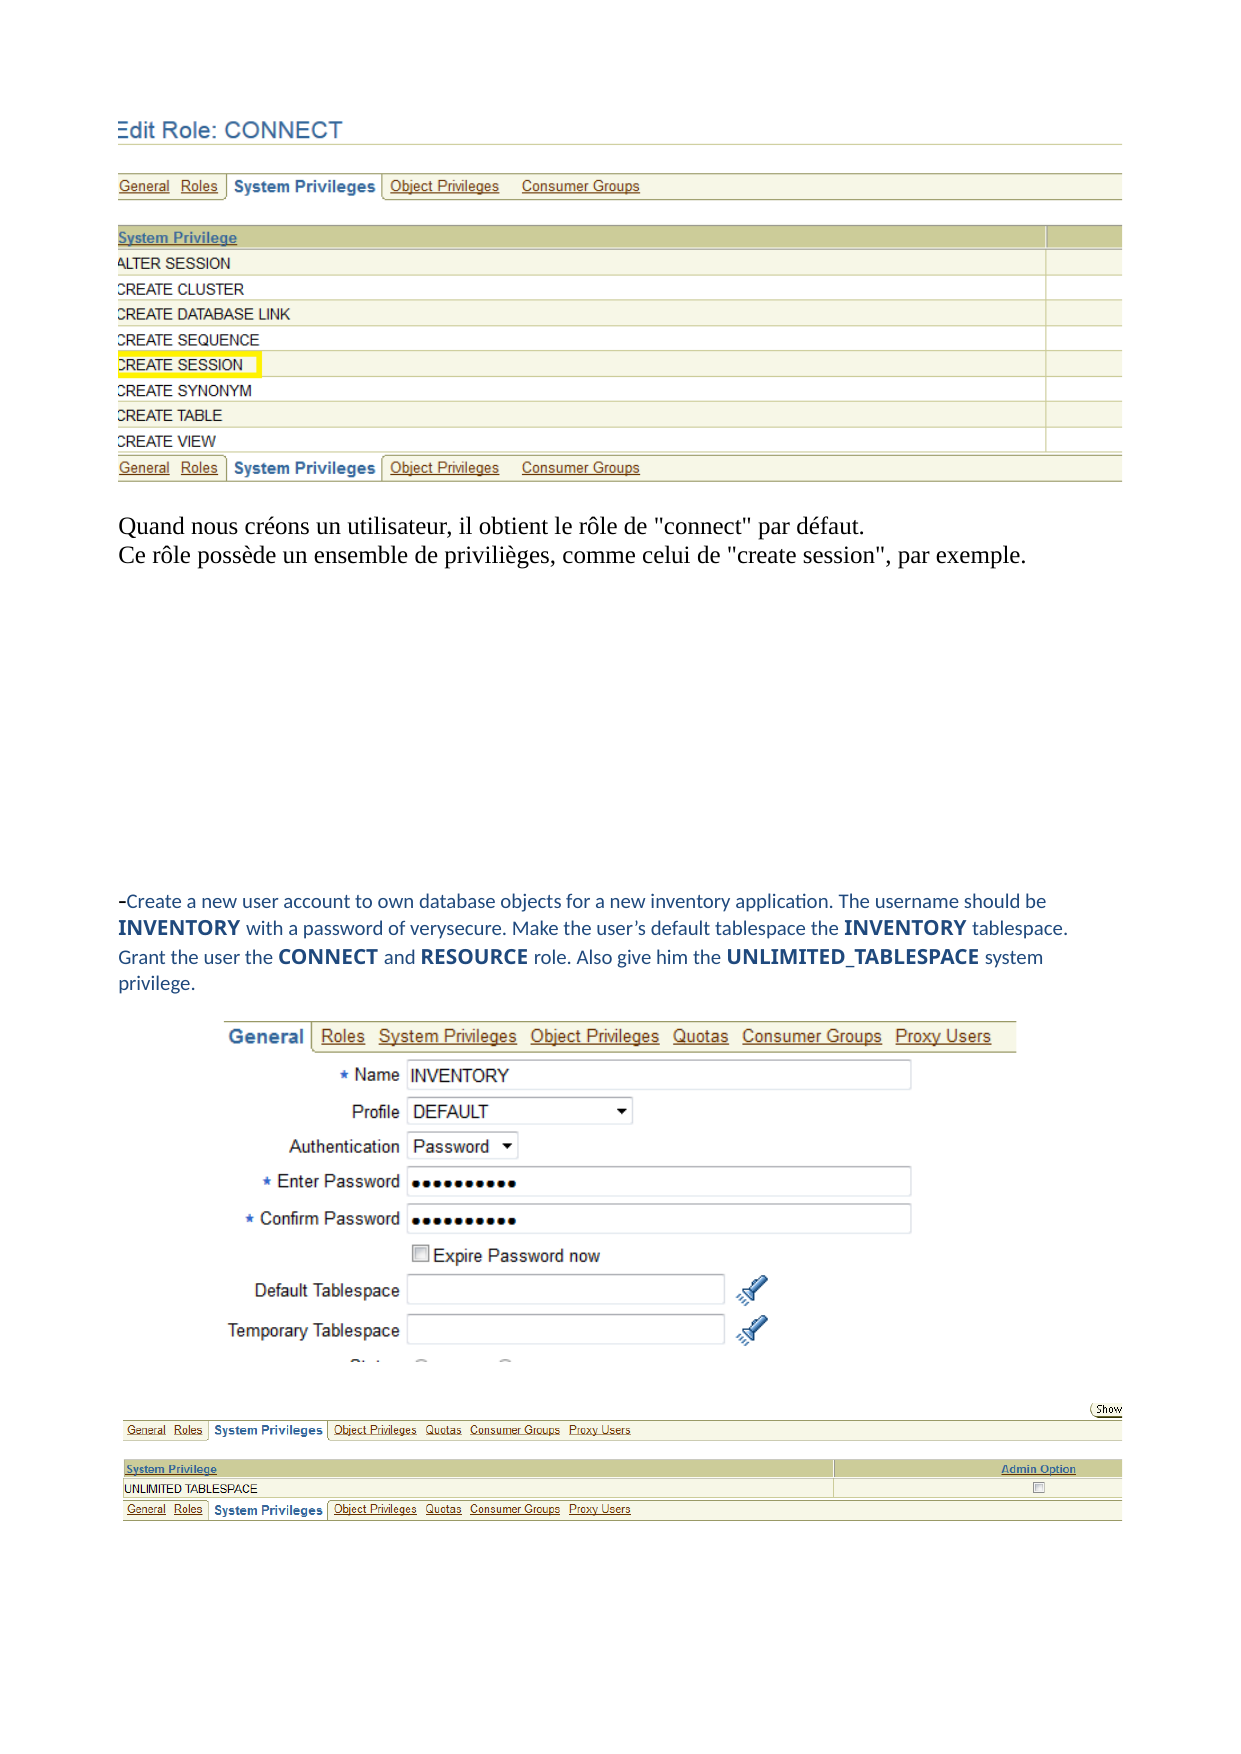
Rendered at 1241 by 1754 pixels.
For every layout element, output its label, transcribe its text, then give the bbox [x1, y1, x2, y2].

text -Create a new user account to own database objects for a new inventory application. The username should be [118, 885, 1122, 913]
text Ce rôle possède un ensemble de privilièges, comme celui de "create session", par exemple. [118, 540, 1122, 568]
text INVENTORY with a password of verysecure. Make the user’s default tablespace the INVENTORY tablespace. [118, 913, 1122, 942]
picture [118, 1403, 1123, 1522]
picture [118, 118, 1123, 483]
text Quand nous créons un utilisateur, il obtient le rôle de "connect" par défaut. [118, 511, 1122, 540]
text Grant the user the CONNECT and RESOURCE role. Also give him the UNLIMITED_TABLESPACE system privilege. [118, 942, 1122, 996]
picture [223, 1021, 1017, 1362]
